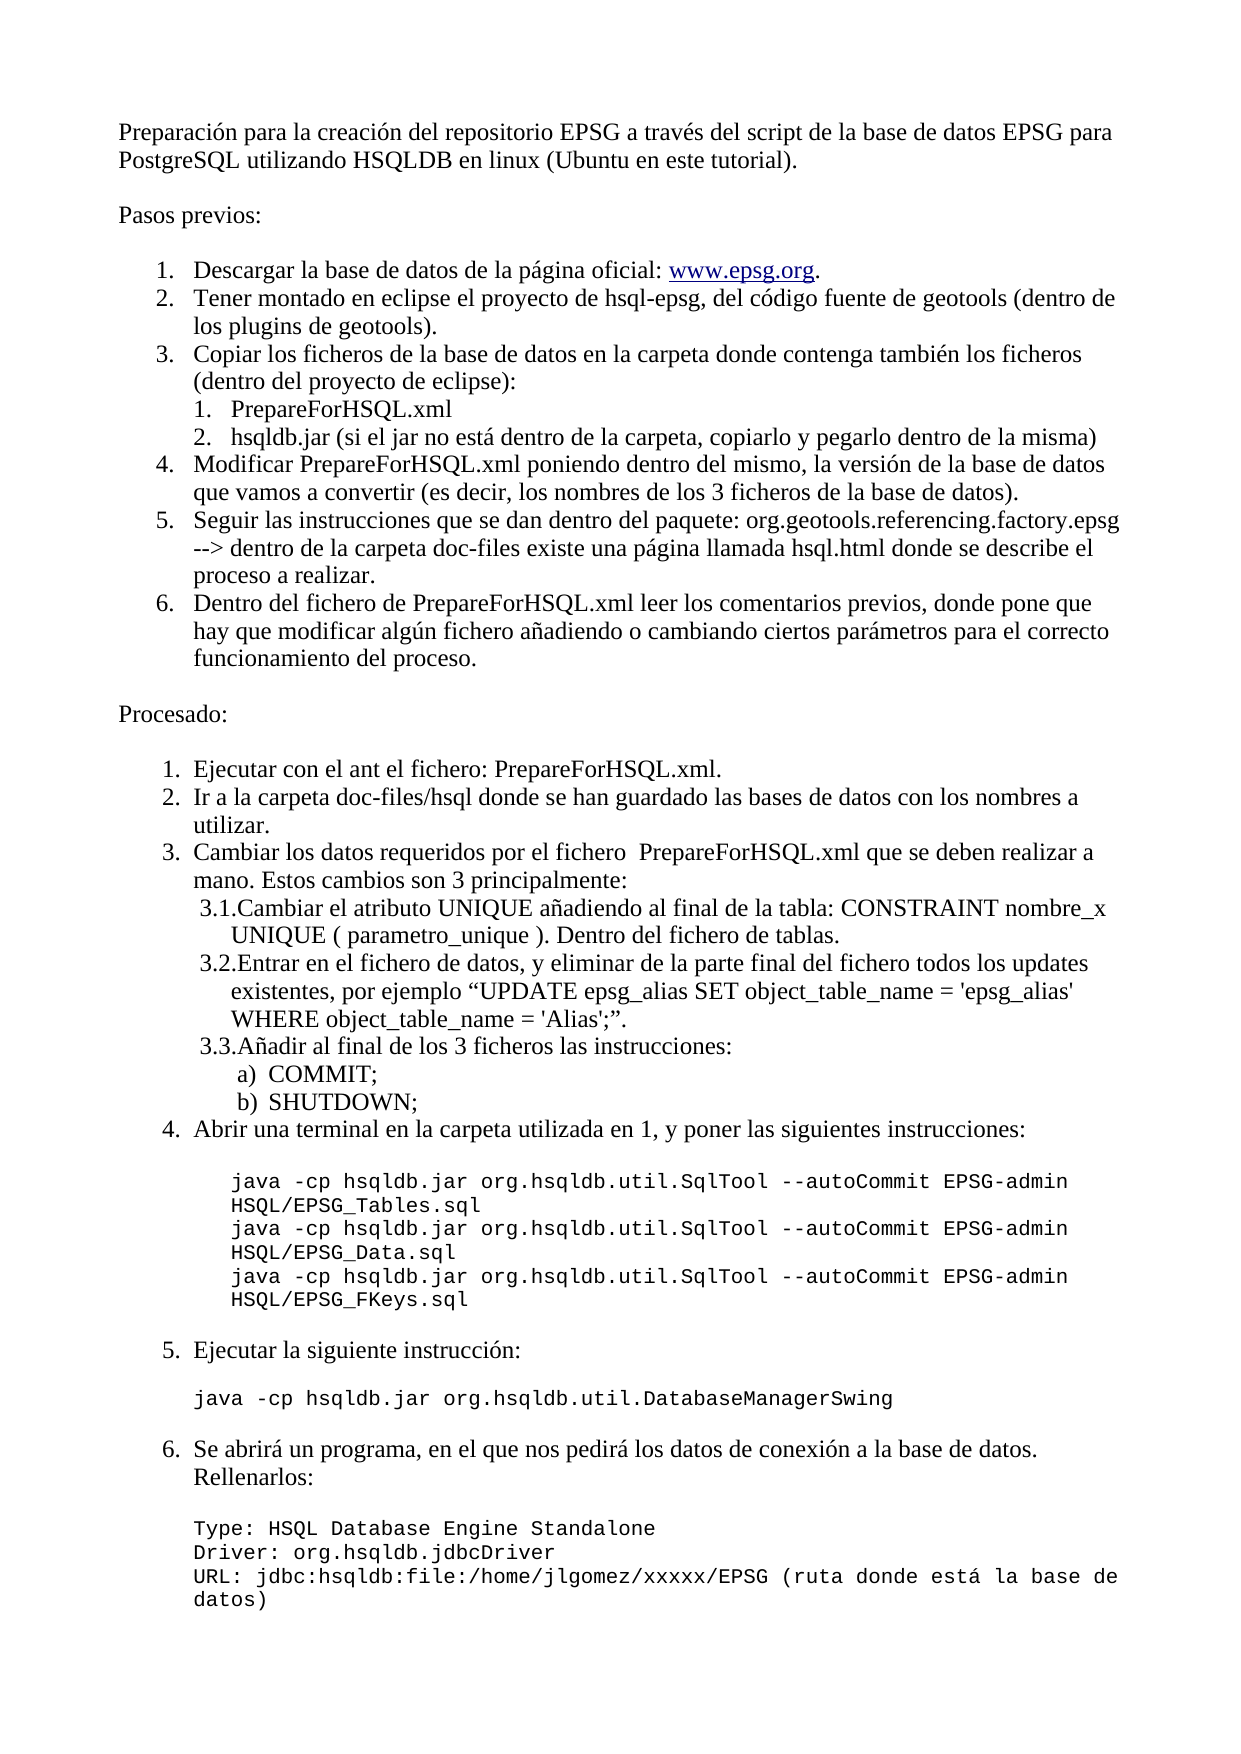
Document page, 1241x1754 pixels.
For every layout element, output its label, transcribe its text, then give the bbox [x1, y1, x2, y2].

text Pasos previos: [118, 201, 1122, 229]
list Ejecutar la siguiente instrucción: [156, 1337, 1122, 1364]
list Se abrirá un programa, en el que nos pedirá los datos de conexión a la base de datos. Rellenarlos: [156, 1435, 1122, 1491]
list Seguir las instrucciones que se dan dentro del paquete: org.geotools.referencing.factory.epsg --> dentro de la carpeta doc-files existe una página llamada hsql.html donde se describe el proceso a realizar. [156, 506, 1122, 589]
list Driver: org.hsqldb.jdbcDriver [156, 1542, 1122, 1566]
text Procesado: [118, 700, 1122, 728]
list Ejecutar con el ant el fichero: PrepareForHSQL.xml. [156, 755, 1122, 783]
list java -cp hsqldb.jar org.hsqldb.util.SqlTool --autoCommit EPSG-admin HSQL/EPSG_Tables.sql [193, 1171, 1122, 1218]
list Tener montado en eclipse el proyecto de hsql-epsg, del código fuente de geotools (dentro de los plugins de geotools). [156, 284, 1122, 340]
list Cambiar los datos requeridos por el fichero PrepareForHSQL.xml que se deben realizar a mano. Estos cambios son 3 principalmente: [156, 838, 1122, 894]
list java -cp hsqldb.jar org.hsqldb.util.SqlTool --autoCommit EPSG-admin HSQL/EPSG_FKeys.sql [193, 1266, 1122, 1313]
list COMMIT; [231, 1060, 1122, 1088]
list Añadir al final de los 3 ficheros las instrucciones: [193, 1032, 1122, 1060]
list Descargar la base de datos de la página oficial: www.epsg.org. [156, 257, 1122, 284]
text Preparación para la creación del repositorio EPSG a través del script de la base de datos EPSG para PostgreSQL utilizando HSQLDB en linux (Ubuntu en este tutorial). [118, 118, 1122, 173]
list Abrir una terminal en la carpeta utilizada en 1, y poner las siguientes instrucciones: [156, 1116, 1122, 1143]
list Entrar en el fichero de datos, y eliminar de la parte final del fichero todos los updates existentes, por ejemplo “UPDATE epsg_alias SET object_table_name = 'epsg_alias' WHERE object_table_name = 'Alias';”. [193, 949, 1122, 1032]
list Ir a la carpeta doc-files/hsql donde se han guardado las bases de datos con los nombres a utilizar. [156, 783, 1122, 838]
list SHUTDOWN; [231, 1088, 1122, 1116]
list Dentro del fichero de PrepareForHSQL.xml leer los comentarios previos, donde pone que hay que modificar algún fichero añadiendo o cambiando ciertos parámetros para el correcto funcionamiento del proceso. [156, 589, 1122, 672]
list URL: jdbc:hsqldb:file:/home/jlgomez/xxxxx/EPSG (ruta donde está la base de datos) [156, 1566, 1122, 1613]
list java -cp hsqldb.jar org.hsqldb.util.DatabaseManagerSwing [156, 1388, 1122, 1412]
list Cambiar el atributo UNIQUE añadiendo al final de la tabla: CONSTRAINT nombre_x UNIQUE ( parametro_unique ). Dentro del fichero de tablas. [193, 894, 1122, 949]
list Modificar PrepareForHSQL.xml poniendo dentro del mismo, la versión de la base de datos que vamos a convertir (es decir, los nombres de los 3 ficheros de la base de datos). [156, 451, 1122, 506]
list Type: HSQL Database Engine Standalone [156, 1518, 1122, 1542]
list hsqldb.jar (si el jar no está dentro de la carpeta, copiarlo y pegarlo dentro de la misma) [193, 423, 1122, 451]
list PrepareForHSQL.xml [193, 395, 1122, 423]
list Copiar los ficheros de la base de datos en la carpeta donde contenga también los ficheros (dentro del proyecto de eclipse): [156, 340, 1122, 395]
list java -cp hsqldb.jar org.hsqldb.util.SqlTool --autoCommit EPSG-admin HSQL/EPSG_Data.sql [193, 1218, 1122, 1266]
